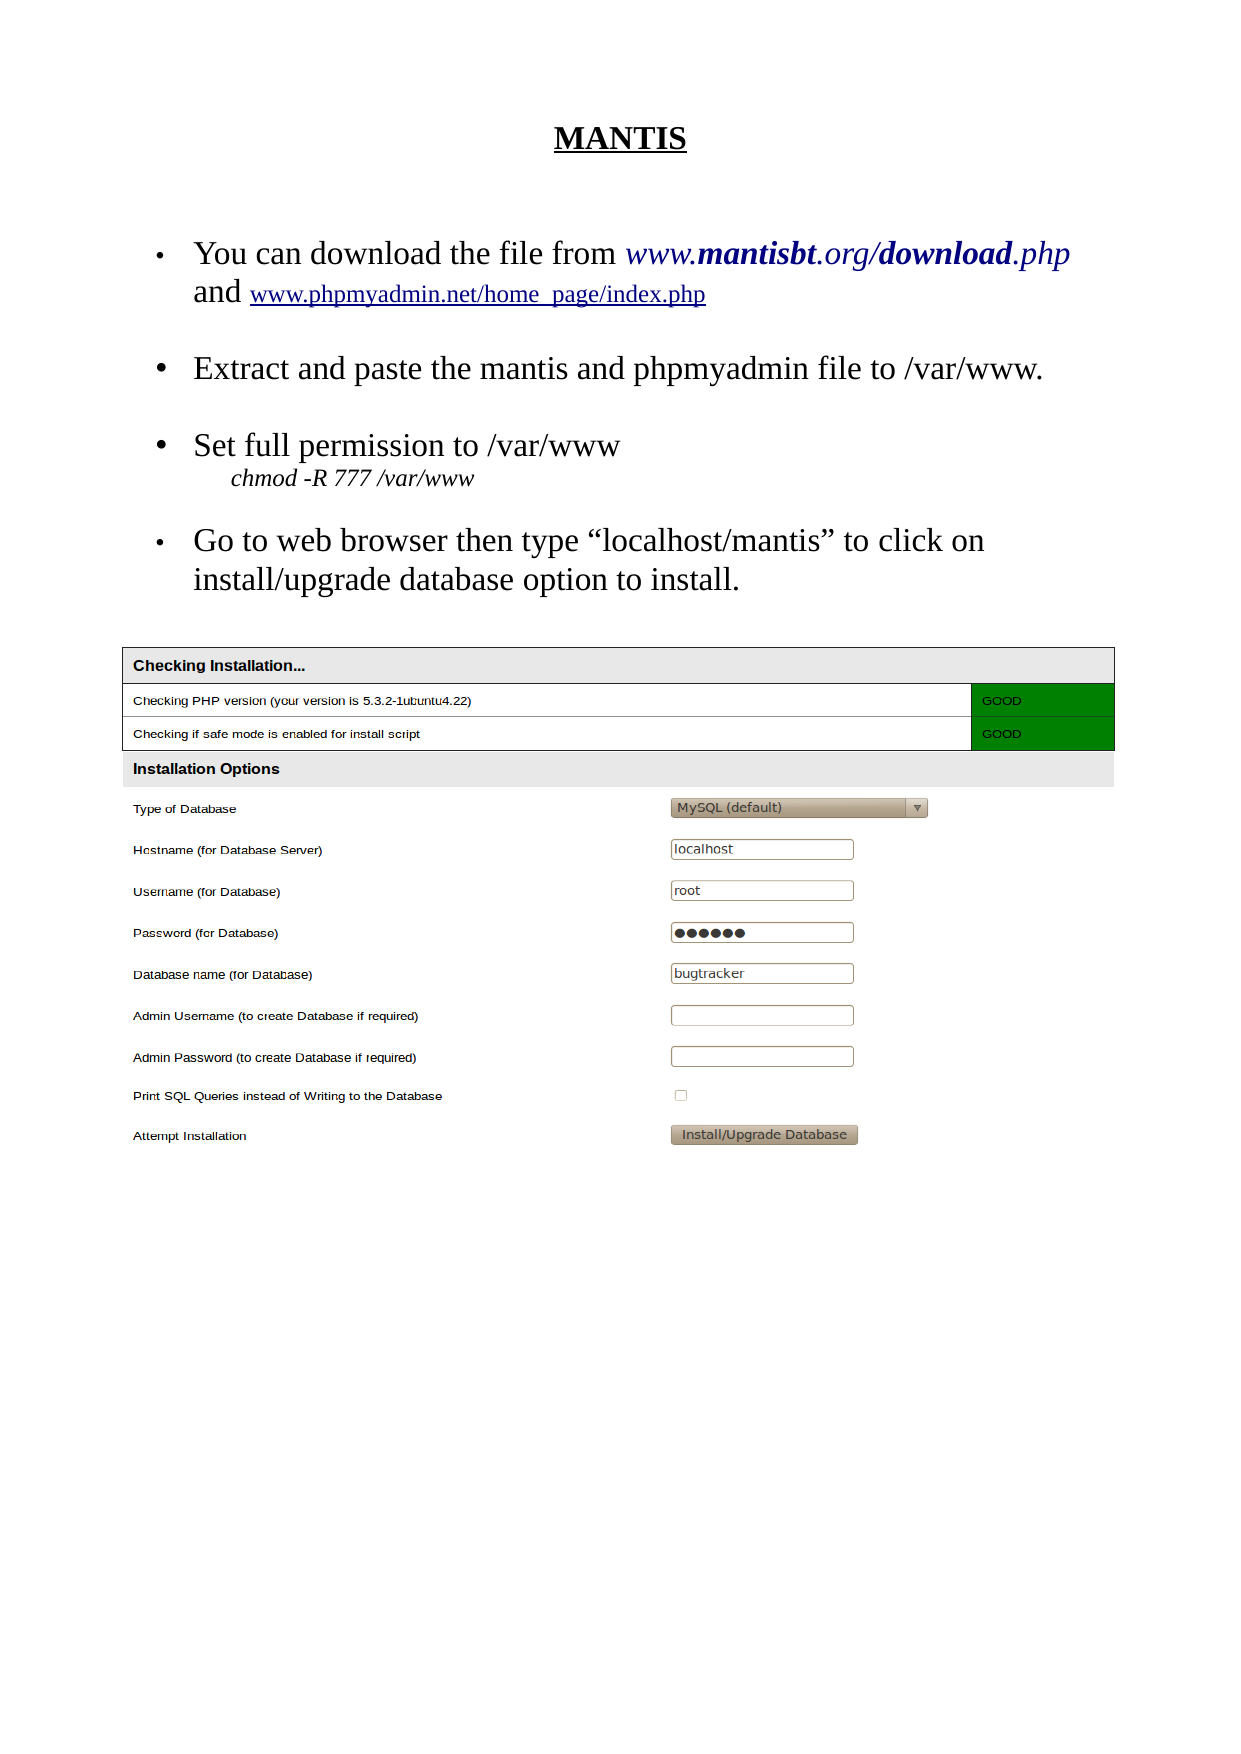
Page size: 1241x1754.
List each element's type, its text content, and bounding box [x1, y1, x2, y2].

list You can download the file from www.mantisbt.org/download.php and www.phpmyadmin.net/home_page/index.php [156, 233, 1122, 310]
text MANTIS [118, 118, 1122, 156]
list chmod -R 777 /var/www [193, 463, 1122, 492]
picture [118, 635, 1123, 1153]
list Extract and paste the mantis and phpmyadmin file to /var/www. [156, 348, 1122, 386]
list Go to web browser then type “localhost/mantis” to click on install/upgrade database option to install. [156, 521, 1122, 597]
list Set full permission to /var/www [156, 425, 1122, 463]
